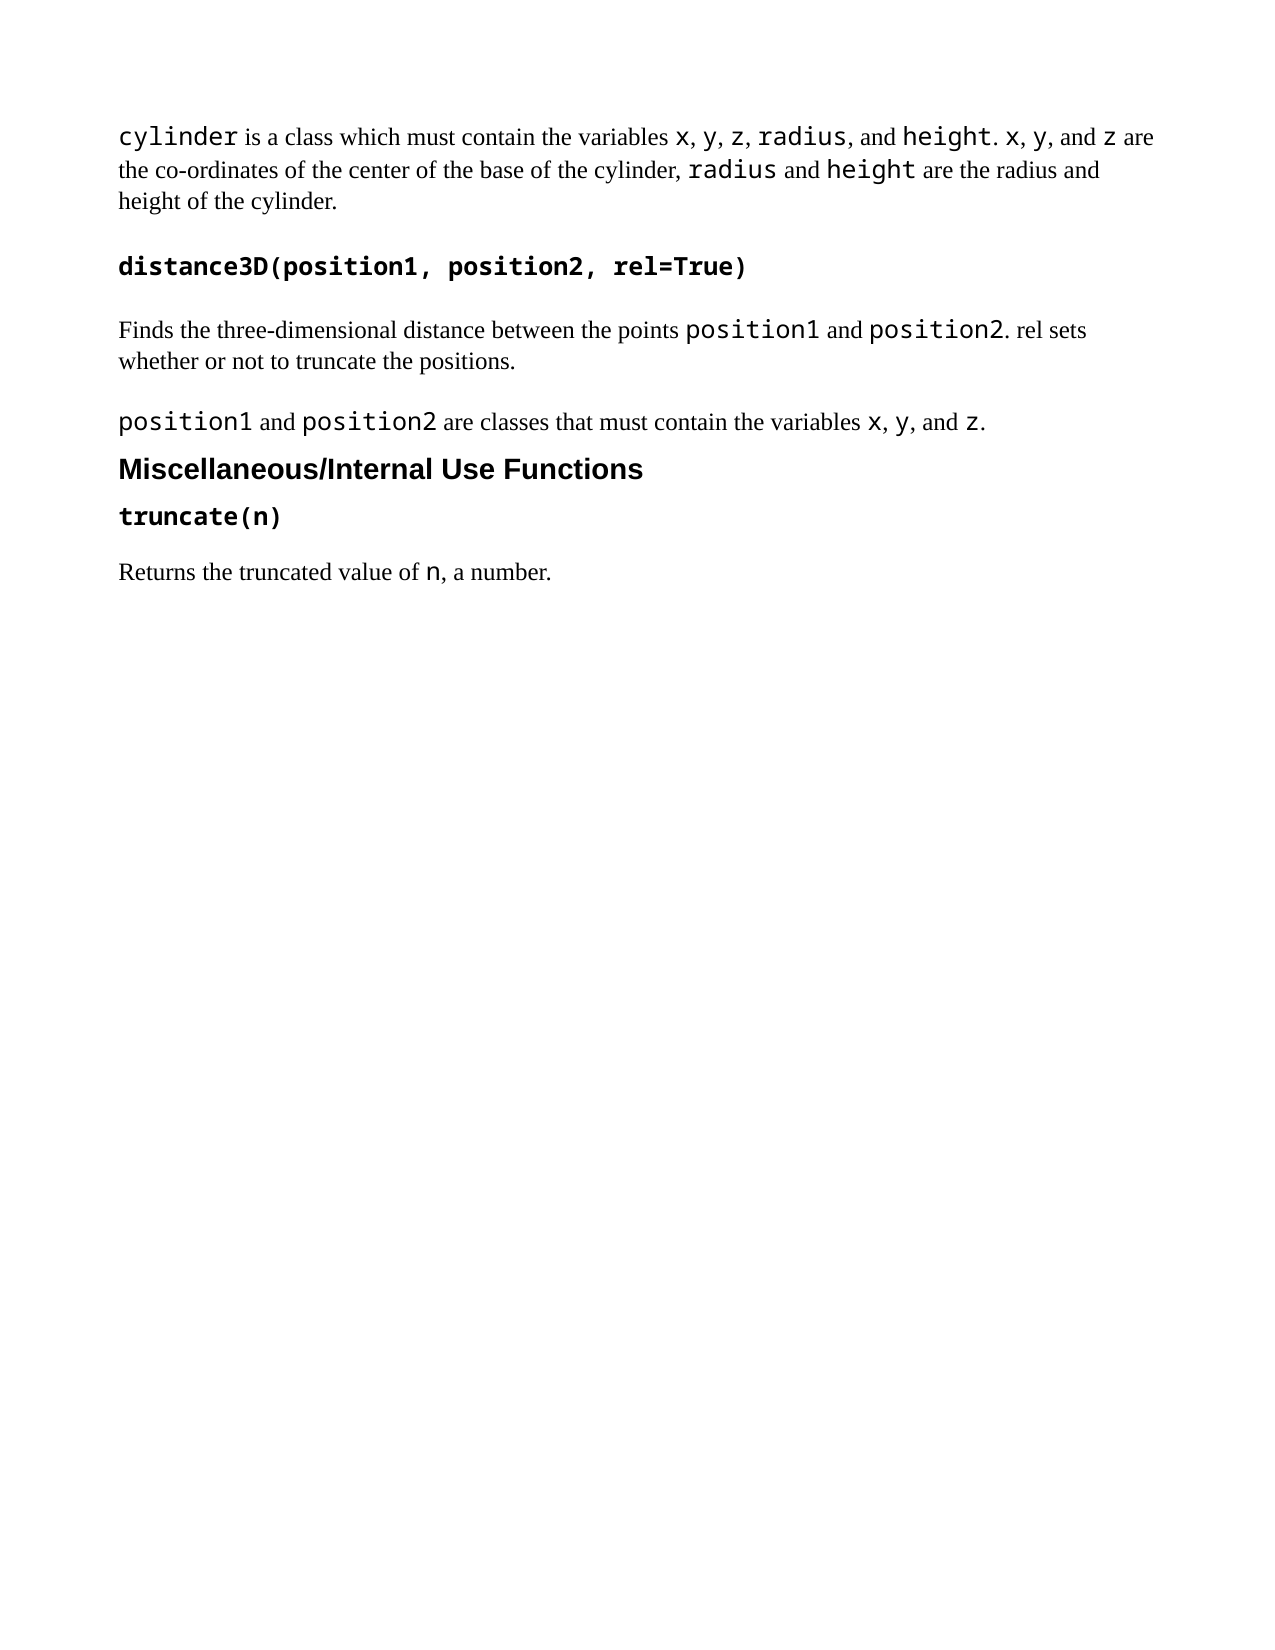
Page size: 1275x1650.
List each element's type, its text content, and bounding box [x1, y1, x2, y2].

text distance3D(position1, position2, rel=True) [118, 249, 1157, 283]
subtitle Miscellaneous/Internal Use Functions [118, 452, 1157, 486]
text Finds the three-dimensional distance between the points position1 and position2. rel sets whether or not to truncate the positions. [118, 312, 1157, 375]
text cylinder is a class which must contain the variables x, y, z, radius, and height. x, y, and z are the co-ordinates of the center of the base of the cylinder, radius and height are the radius and height of the cylinder. [118, 118, 1157, 215]
text Returns the truncated value of n, a number. [118, 554, 1157, 588]
text position1 and position2 are classes that must contain the variables x, y, and z. [118, 403, 1157, 437]
text truncate(n) [118, 498, 1157, 532]
